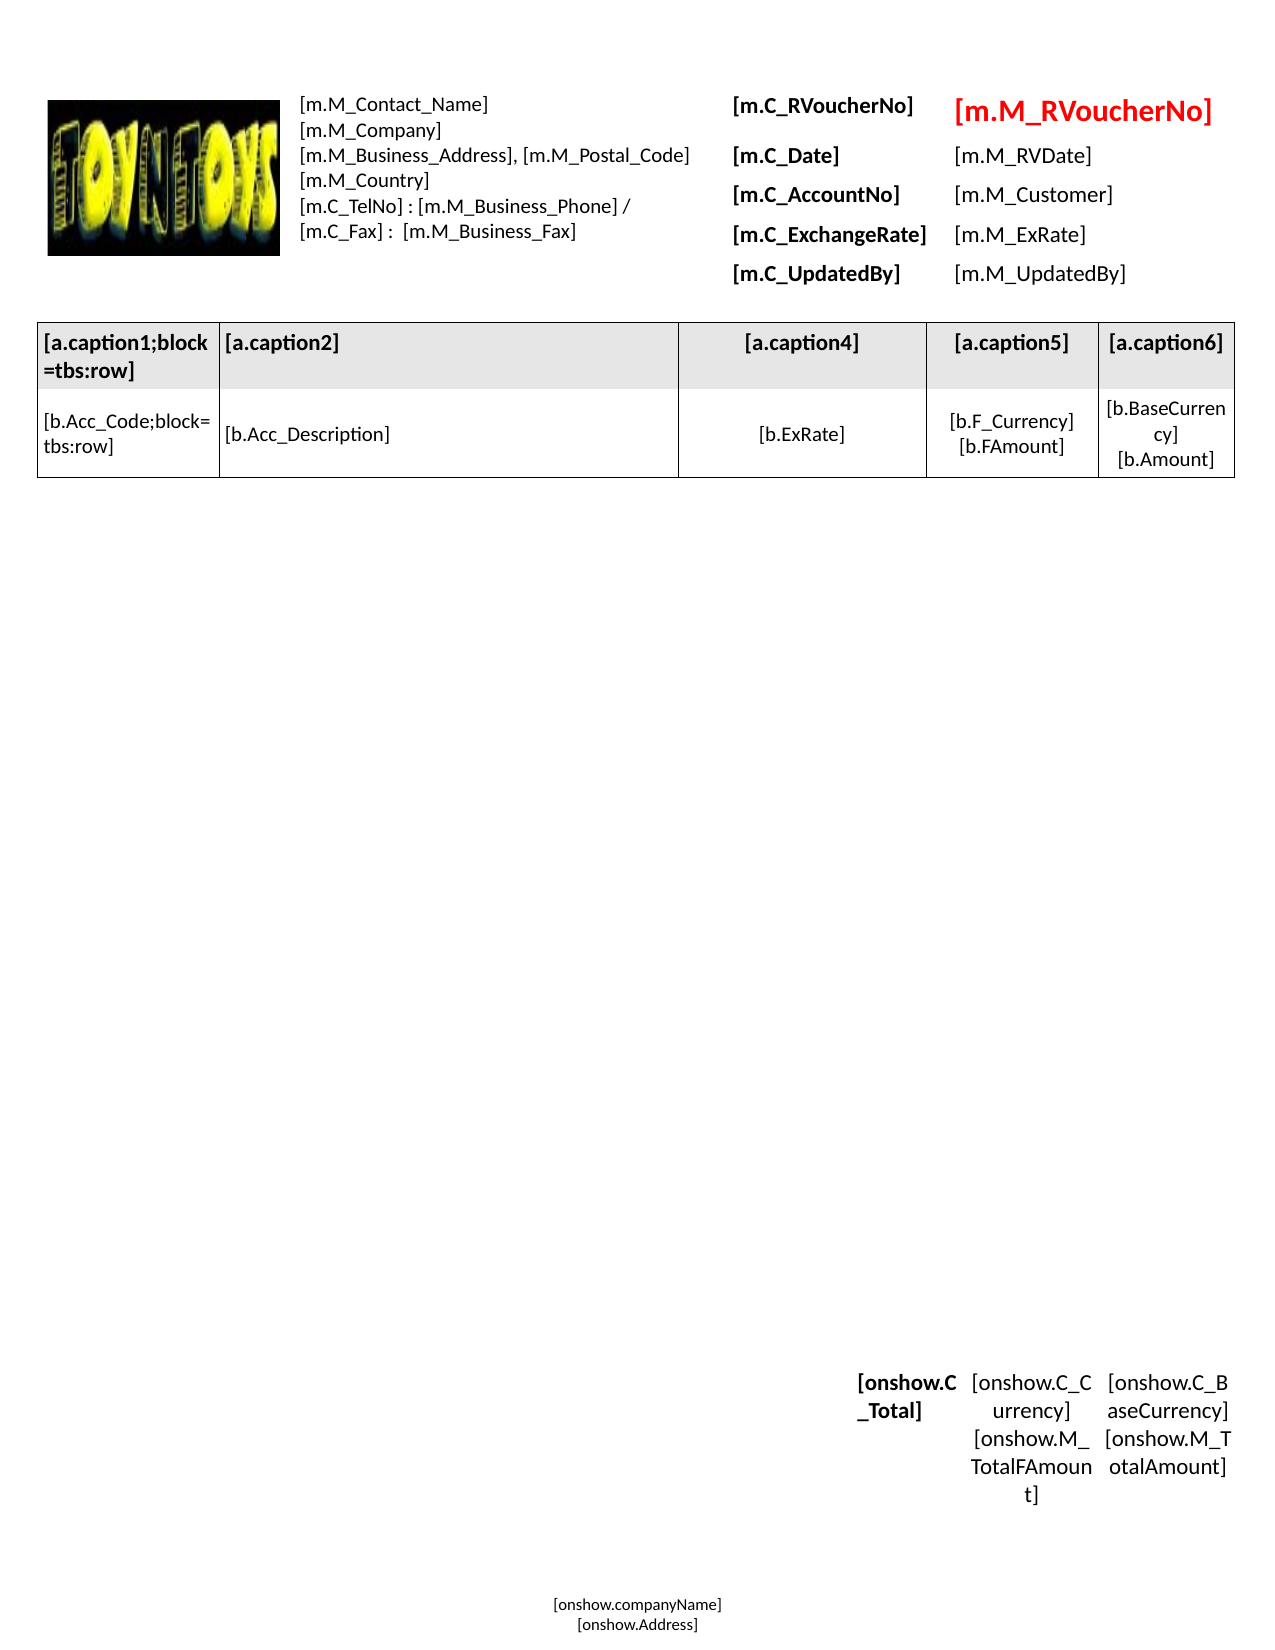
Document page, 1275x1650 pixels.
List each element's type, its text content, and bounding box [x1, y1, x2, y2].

table_cell [m.C_ExchangeRate] [726, 214, 948, 254]
table_cell [b.BaseCurrency] [b.Amount] [1099, 390, 1234, 477]
table_cell [m.C_AccountNo] [726, 175, 948, 214]
table_header [m.M_RVoucherNo] [948, 86, 1234, 135]
table_header [a.caption5] [927, 323, 1098, 389]
table_header [a.caption6] [1099, 323, 1234, 389]
table_cell [b.F_Currency] [b.FAmount] [927, 390, 1098, 477]
table_header [m.M_Contact_Name] [m.M_Company] [m.M_Business_Address], [m.M_Postal_Code] [m.M_Country] [m.C_TelNo] : [m.M_Business_Phone] / [m.C_Fax] : [m.M_Business_Fax] [294, 86, 726, 293]
table_cell [m.M_Customer] [948, 175, 1234, 214]
table_header [a.caption1;block=tbs:row] [38, 323, 219, 389]
table_cell [m.C_UpdatedBy] [726, 254, 948, 293]
table_header [38, 86, 294, 293]
picture [47, 100, 280, 256]
table_cell [b.Acc_Code;block=tbs:row] [38, 390, 219, 477]
table_cell [m.M_UpdatedBy] [948, 254, 1234, 293]
table_header [m.C_RVoucherNo] [726, 86, 948, 135]
table_cell [b.Acc_Description] [220, 390, 678, 477]
table_header [a.caption4] [679, 323, 926, 389]
table_cell [b.ExRate] [679, 390, 926, 477]
table_cell [m.M_ExRate] [948, 214, 1234, 254]
table_cell [m.M_RVDate] [948, 135, 1234, 175]
table_cell [m.C_Date] [726, 135, 948, 175]
table_header [a.caption2] [220, 323, 678, 389]
